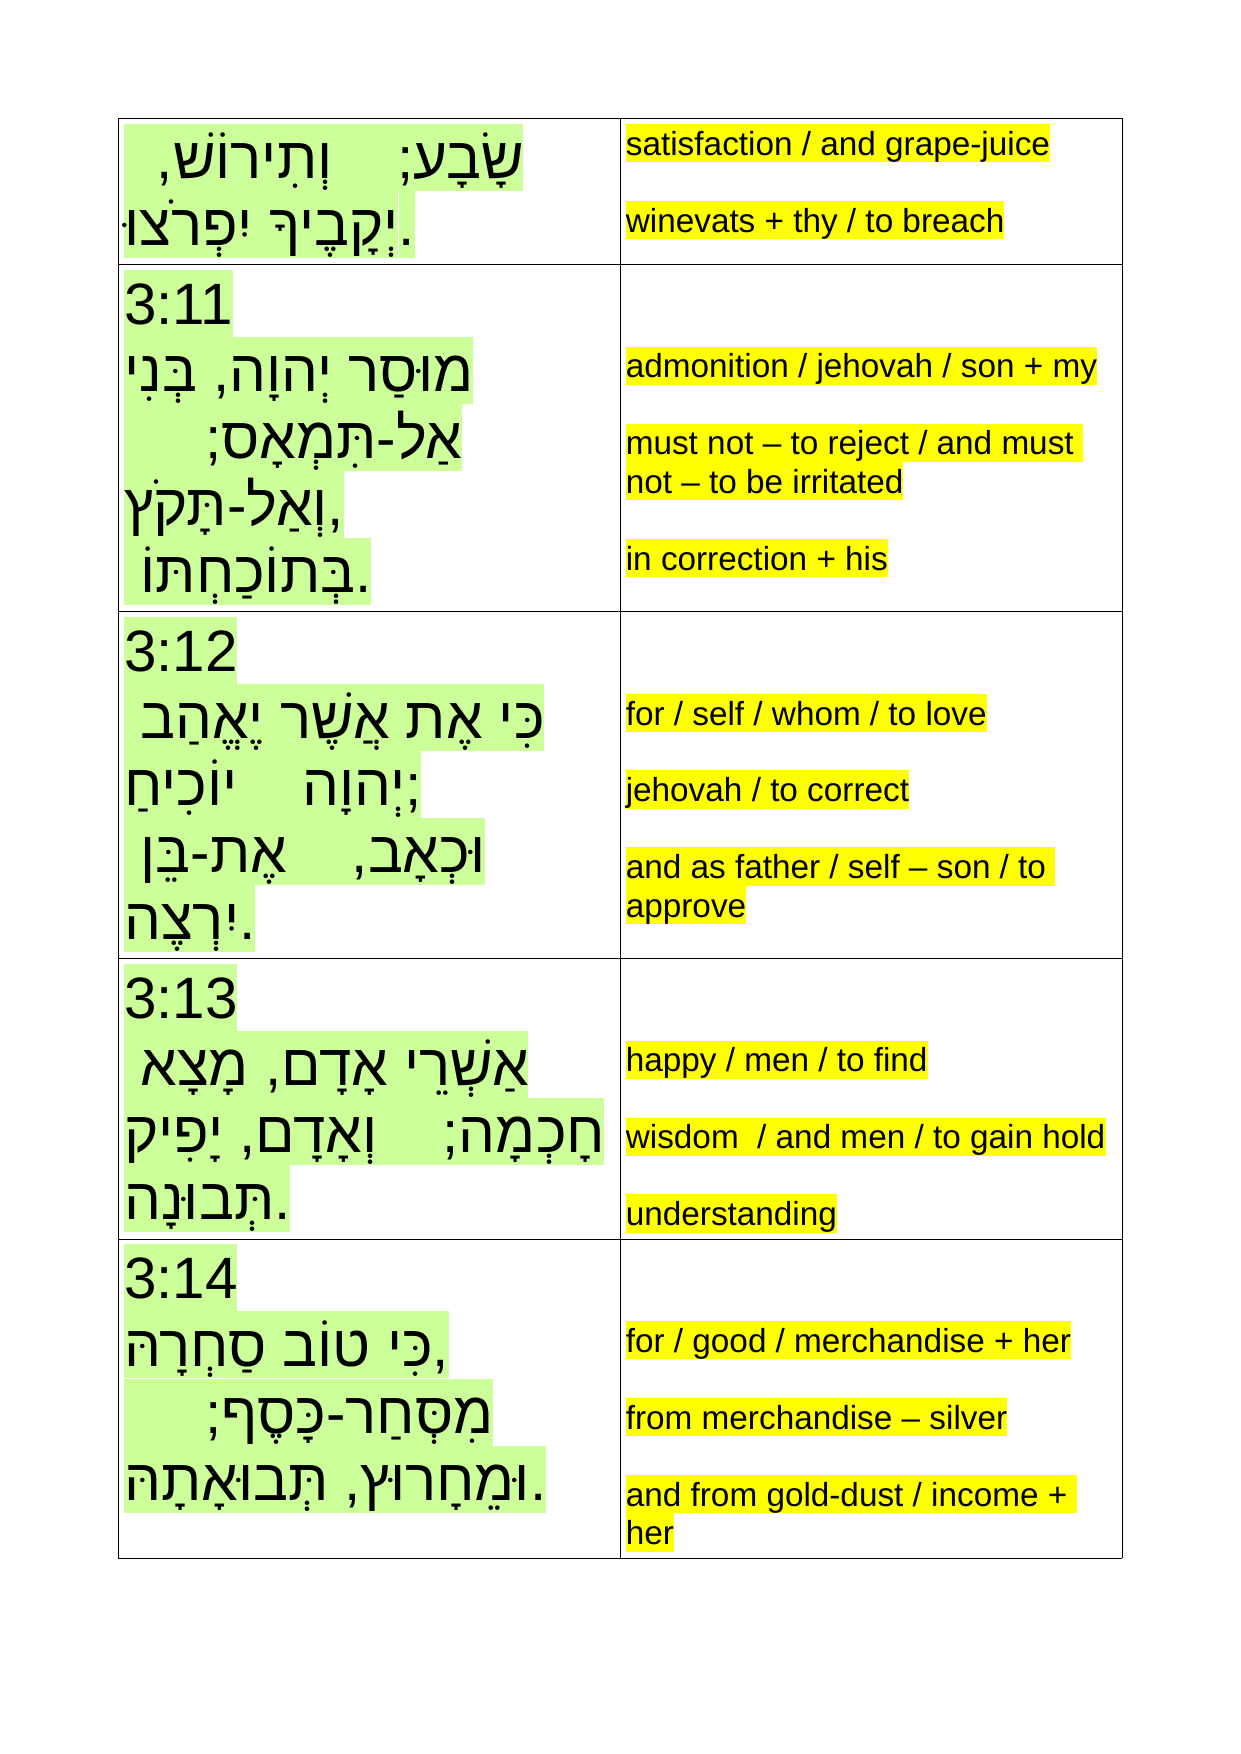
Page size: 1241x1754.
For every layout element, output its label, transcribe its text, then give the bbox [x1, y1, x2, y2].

table_cell for / self / whom / to love jehovah / to correct and as father / self – son / to approve [621, 612, 1122, 958]
table_cell 3:14 כִּי טוֹב סַחְרָהּ, מִסְּחַר-כָּסֶף; וּמֵחָרוּץ, תְּבוּאָתָהּ. [119, 1240, 620, 1557]
table_cell 3:13 אַשְׁרֵי אָדָם, מָצָא חָכְמָה; וְאָדָם, יָפִיק תְּבוּנָה. [119, 959, 620, 1238]
table_cell 3:12 כִּי אֶת אֲשֶׁר יֶאֱהַב יְהוָה יוֹכִיחַ; וּכְאָב, אֶת-בֵּן יִרְצֶה. [119, 612, 620, 958]
table_cell happy / men / to find wisdom / and men / to gain hold understanding [621, 959, 1122, 1238]
table_cell for / good / merchandise + her from merchandise – silver and from gold-dust / income + her [621, 1240, 1122, 1557]
table_cell 3:10 וְיִמָּלְאוּ אֲסָמֶיךָ שָׂבָע; וְתִירוֹשׁ, יְקָבֶיךָ יִפְרֹצוּ. [119, 119, 620, 264]
table_cell satisfaction / and grape-juice winevats + thy / to breach [621, 119, 1122, 264]
table_cell 3:11 מוּסַר יְהוָה, בְּנִי אַל-תִּמְאָס; וְאַל-תָּקֹץ, בְּתוֹכַחְתּוֹ. [119, 265, 620, 611]
table_cell admonition / jehovah / son + my must not – to reject / and must not – to be irritated in correction + his [621, 265, 1122, 611]
